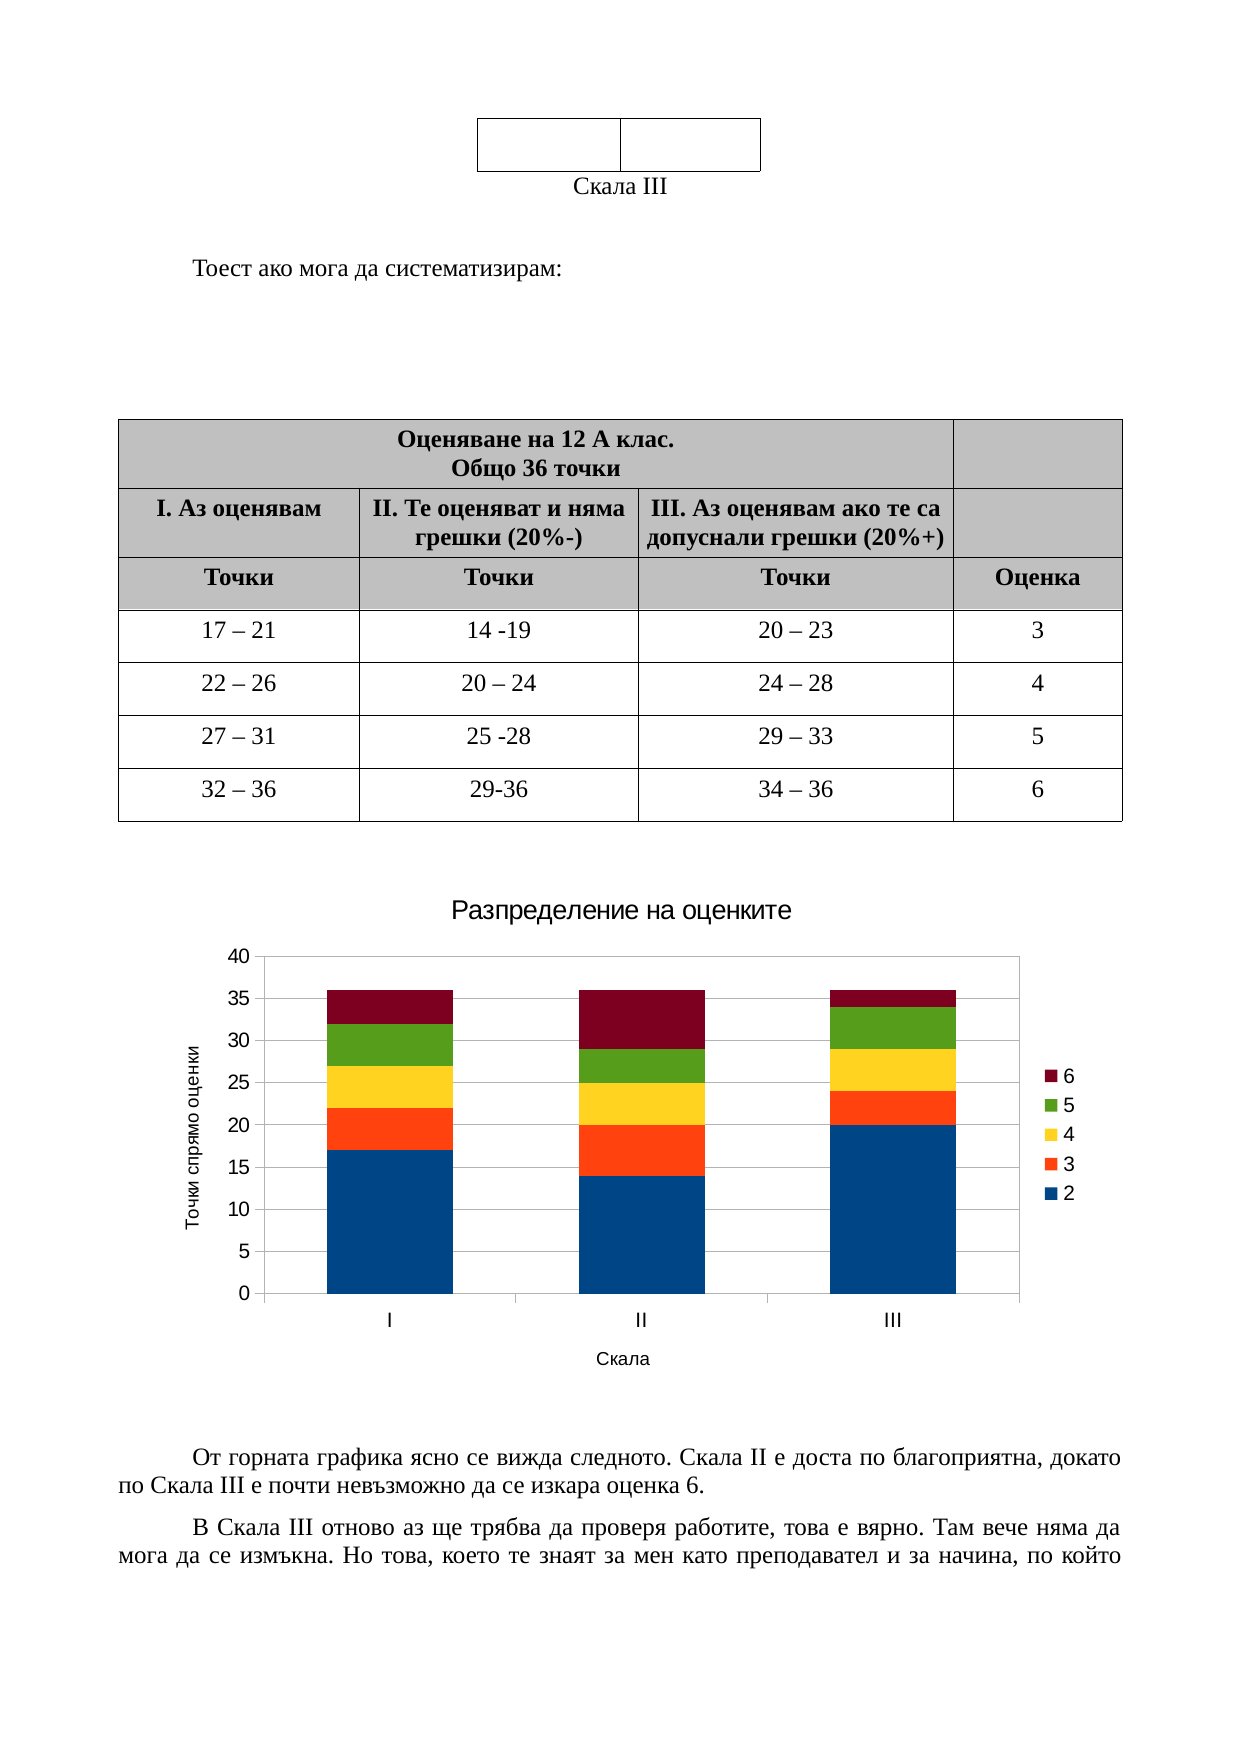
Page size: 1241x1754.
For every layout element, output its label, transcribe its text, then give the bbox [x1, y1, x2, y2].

table_cell Точки [360, 558, 638, 609]
table_cell II. Те оценяват и няма грешки (20%-) [360, 489, 638, 557]
table_cell 14 -19 [360, 611, 638, 662]
table_cell 6 [954, 769, 1122, 821]
text От горната графика ясно се вижда следното. Скала II е доста по благоприятна, докато по Скала III е почти невъзможно да се изкара оценка 6. [118, 1442, 1122, 1499]
table_cell 4 [954, 663, 1122, 715]
table_cell III. Аз оценявам ако те са допуснали грешки (20%+) [639, 489, 953, 557]
table_cell I. Аз оценявам [119, 489, 359, 557]
table_cell 22 – 26 [119, 663, 359, 715]
table_cell 5 [954, 716, 1122, 768]
table_cell 24 – 28 [639, 663, 953, 715]
table_cell 25 -28 [360, 716, 638, 768]
table_cell Точки [639, 558, 953, 609]
table_cell 17 – 21 [119, 611, 359, 662]
table_cell 29-36 [360, 769, 638, 821]
table_cell 3 [954, 611, 1122, 662]
table_cell Оценка [954, 558, 1122, 609]
table_header [954, 420, 1122, 488]
table_header Оценяване на 12 А клас. Общо 36 точки [119, 420, 953, 488]
text Тоест ако мога да систематизирам: [118, 253, 1122, 282]
table_cell 29 – 33 [639, 716, 953, 768]
table_cell [621, 119, 760, 171]
table_cell [478, 119, 620, 171]
table_cell 20 – 23 [639, 611, 953, 662]
text Скала III [118, 171, 1122, 200]
table_cell 34 – 36 [639, 769, 953, 821]
table_cell 32 – 36 [119, 769, 359, 821]
table_cell Точки [119, 558, 359, 609]
table_cell [954, 489, 1122, 557]
table_cell 27 – 31 [119, 716, 359, 768]
text В Скала III отново аз ще трябва да проверя работите, това е вярно. Там вече няма да мога да се измъкна. Но това, което те знаят за мен като преподавател и за начина, по който [118, 1512, 1122, 1569]
table_cell 20 – 24 [360, 663, 638, 715]
